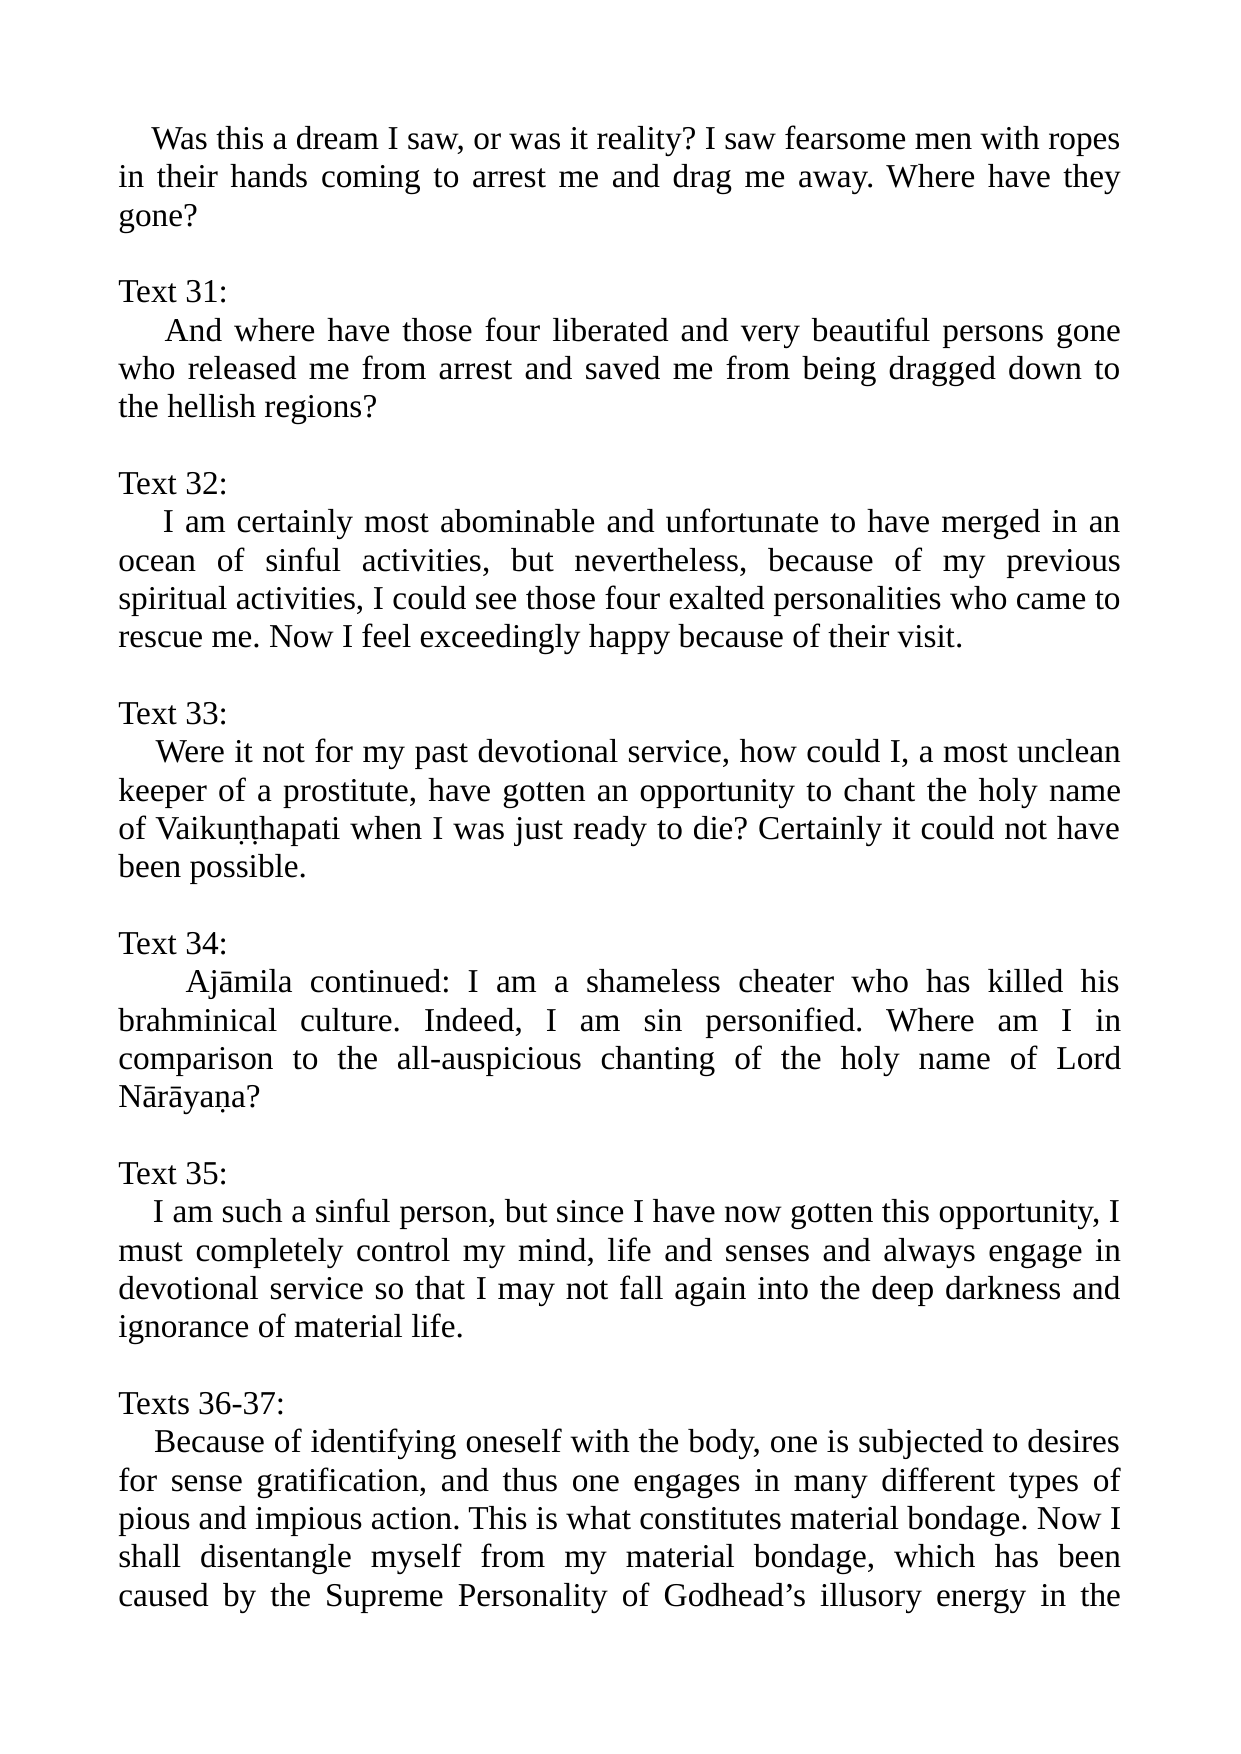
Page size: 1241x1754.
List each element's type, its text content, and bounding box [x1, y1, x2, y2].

text And where have those four liberated and very beautiful persons gone who released me from arrest and saved me from being dragged down to the hellish regions? [118, 310, 1122, 425]
text Was this a dream I saw, or was it reality? I saw fearsome men with ropes in their hands coming to arrest me and drag me away. Where have they gone? [118, 118, 1122, 233]
text Text 31: [118, 271, 1122, 310]
text I am certainly most abominable and unfortunate to have merged in an ocean of sinful activities, but nevertheless, because of my previous spiritual activities, I could see those four exalted personalities who came to rescue me. Now I feel exceedingly happy because of their visit. [118, 501, 1122, 655]
text Text 34: [118, 923, 1122, 961]
text Text 35: [118, 1153, 1122, 1191]
text Text 33: [118, 693, 1122, 731]
text Were it not for my past devotional service, how could I, a most unclean keeper of a prostitute, have gotten an opportunity to chant the holy name of Vaikuṇṭhapati when I was just ready to die? Certainly it could not have been possible. [118, 731, 1122, 885]
text Texts 36-37: [118, 1383, 1122, 1421]
text I am such a sinful person, but since I have now gotten this opportunity, I must completely control my mind, life and senses and always engage in devotional service so that I may not fall again into the deep darkness and ignorance of material life. [118, 1191, 1122, 1345]
text Ajāmila continued: I am a shameless cheater who has killed his brahminical culture. Indeed, I am sin personified. Where am I in comparison to the all-auspicious chanting of the holy name of Lord Nārāyaṇa? [118, 961, 1122, 1115]
text Text 32: [118, 463, 1122, 501]
text Because of identifying oneself with the body, one is subjected to desires for sense gratification, and thus one engages in many different types of pious and impious action. This is what constitutes material bondage. Now I shall disentangle myself from my material bondage, which has been caused by the Supreme Personality of Godhead’s illusory energy in the [118, 1421, 1122, 1613]
